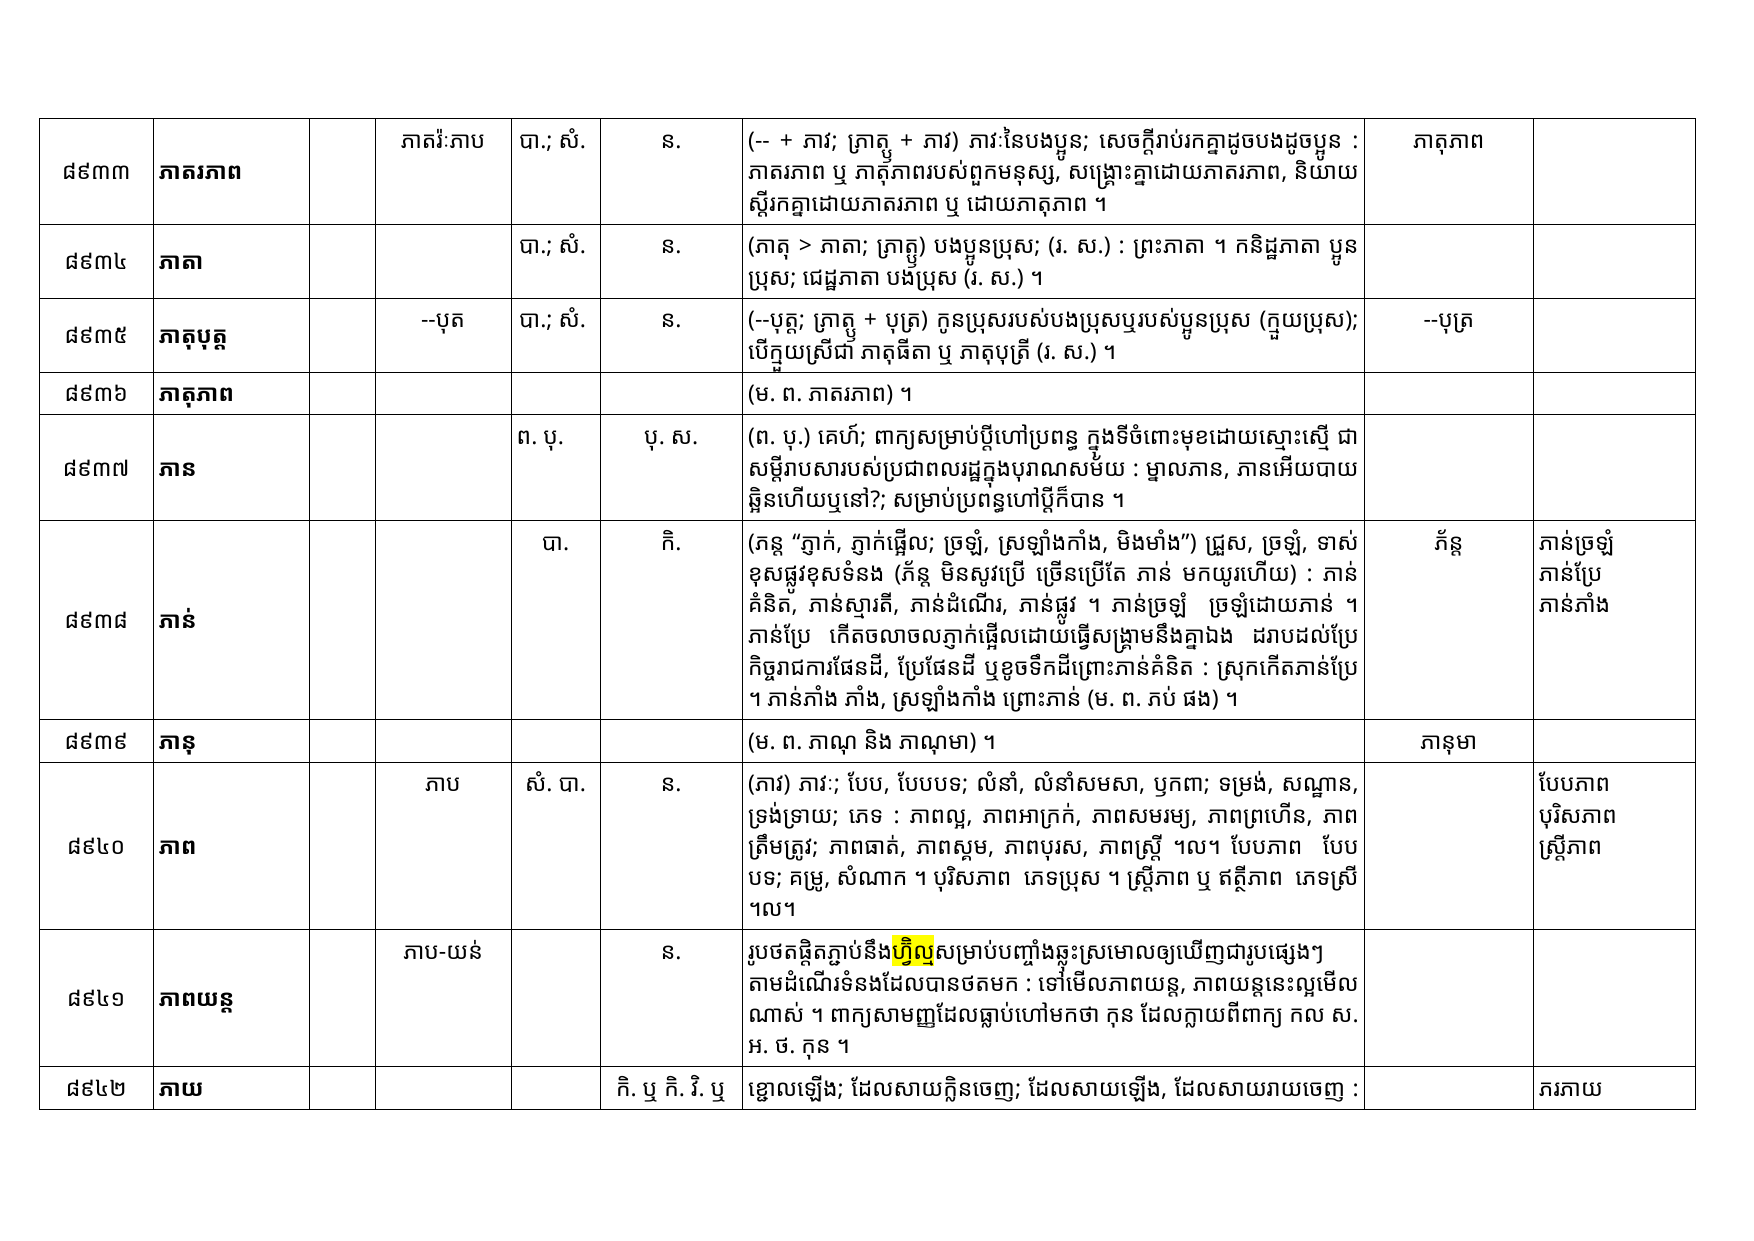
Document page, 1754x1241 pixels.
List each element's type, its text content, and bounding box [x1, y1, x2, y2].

table_cell ៨៩៣៦ [40, 373, 153, 414]
table_cell ភាន់ [154, 521, 309, 719]
table_cell ភាន [154, 415, 309, 520]
table_cell ភាតរ​ភាព [154, 119, 309, 223]
table_cell (--បុត្ត; ភ្រាត្ឫ + បុត្រ) កូន​ប្រុស​របស់​បង​ប្រុស​ឬ​របស់​ប្អូន​ប្រុស (ក្មួយ​ប្រុស); បើ​ក្មួយ​ស្រី​ជា ភាតុ​ធីតា ឬ ភាតុ​បុត្រី (រ. ស.) ។ [743, 299, 1364, 372]
table_cell [376, 521, 511, 719]
table_cell ភានុមា [1365, 720, 1533, 762]
table_cell ៨៩៣៨ [40, 521, 153, 719]
table_cell បា. [512, 521, 600, 719]
table_cell [1365, 225, 1533, 297]
table_cell ៨៩៣៧ [40, 415, 153, 520]
table_cell ន. [601, 225, 742, 297]
table_cell [310, 930, 375, 1066]
table_cell [310, 1067, 375, 1109]
table_cell [1534, 415, 1695, 520]
table_cell (-- + ភាវ; ភ្រាត្ឫ + ភាវ) ភាវៈ​នៃ​បង​ប្អូន; សេចក្ដី​រាប់​រក​គ្នា​ដូច​បង​ដូច​ប្អូន : ភាតរ​ភាព ឬ ភាតុ​ភាព​របស់​ពួក​មនុស្ស, សង្គ្រោះ​គ្នា​ដោយ​ភាតរ​ភាព, និយាយ​ស្ដី​រក​គ្នា​ដោយ​ភាតរ​ភាព ឬ ដោយ​ភាតុ​ភាព ។ [743, 119, 1364, 223]
table_cell [1365, 930, 1533, 1066]
table_cell ភានុ [154, 720, 309, 762]
table_cell ៨៩៣៤ [40, 225, 153, 297]
table_cell --បុត [376, 299, 511, 372]
table_cell ខ្ជោល​ឡើង; ដែល​សាយ​ក្លិន​ចេញ; ដែល​សាយ​ឡើង, ដែល​សាយ​រាយ​ចេញ : ទឹក​ភាយ; ធុំ​ក្លិន​ភាយ, ក្រអូប​ភាយ​ៗ ។ ដំណឹង​សាយ​ភាយ ដំណឹង​ដែល​សាយ​រាយ​ពេញ​ពាស ។ ភរ​ភាយ (ម. ព. ភរ) ។ [743, 1067, 1364, 1109]
table_cell បា.; សំ. [512, 225, 600, 297]
table_cell ភាតុ​ភាព [1365, 119, 1533, 223]
table_cell បុ. ស. [601, 415, 742, 520]
table_cell [512, 1067, 600, 1109]
table_cell [376, 1067, 511, 1109]
table_cell [310, 720, 375, 762]
table_cell [310, 521, 375, 719]
table_cell ភាប [376, 763, 511, 929]
table_cell [1365, 415, 1533, 520]
table_cell បា.; សំ. [512, 119, 600, 223]
table_cell [1534, 930, 1695, 1066]
table_cell ន. [601, 119, 742, 223]
table_cell [1534, 373, 1695, 414]
table_cell ព. បុ. [512, 415, 600, 520]
table_cell [376, 720, 511, 762]
table_cell [1534, 299, 1695, 372]
table_cell ៨៩៣៣ [40, 119, 153, 223]
table_cell ន. [601, 763, 742, 929]
table_cell ភាតរ៉ៈភាប [376, 119, 511, 223]
table_cell (ភាវ) ភាវៈ; បែប, បែប​បទ; លំនាំ, លំនាំ​សមសា, ឫកពា; ទម្រង់, សណ្ឋាន, ទ្រង់ទ្រាយ; ភេទ : ភាព​ល្អ, ភាព​អាក្រក់, ភាព​សមរម្យ, ភាព​ព្រហើន, ភាព​ត្រឹមត្រូវ; ភាព​ធាត់, ភាព​ស្គម, ភាព​បុរស, ភាព​ស្ត្រី ។ល។ បែប​ភាព បែប​បទ; គម្រូ, សំណាក ។ បុរិស​ភាព ភេទ​ប្រុស ។ ស្ត្រី​ភាព ឬ ឥត្ថី​ភាព ភេទ​ស្រី ។ល។ [743, 763, 1364, 929]
table_cell ភាប-យន់ [376, 930, 511, 1066]
table_cell [1534, 720, 1695, 762]
table_cell [310, 763, 375, 929]
table_cell ភាព [154, 763, 309, 929]
table_cell [601, 720, 742, 762]
table_cell ភាតុ​បុត្ត [154, 299, 309, 372]
table_cell ភាន់​ច្រឡំ ភាន់​ប្រែ ភាន់​ភាំង [1534, 521, 1695, 719]
table_cell ភាពយន្ត [154, 930, 309, 1066]
table_cell [310, 119, 375, 223]
table_cell (ភន្ត “ភ្ញាក់, ភ្ញាក់​ផ្អើល; ច្រឡំ, ស្រឡាំងកាំង, មិងមាំង”) ជ្រួស, ច្រឡំ, ទាស់​ខុស​ផ្លូវ​ខុស​ទំនង (ភ័ន្ត មិន​សូវ​ប្រើ ច្រើន​ប្រើ​តែ ភាន់ មក​យូរ​ហើយ) : ភាន់​គំនិត, ភាន់​ស្មារតី, ភាន់​ដំណើរ, ភាន់​ផ្លូវ ។ ភាន់​ច្រឡំ ច្រឡំ​ដោយ​ភាន់ ។ ភាន់​ប្រែ កើត​ចលាចល​ភ្ញាក់​ផ្អើល​ដោយ​ធ្វើ​សង្គ្រាម​នឹង​គ្នា​ឯង ដរាប​ដល់​ប្រែ​កិច្ច​រាជការ​ផែន​ដី, ប្រែ​ផែន​ដី ឬ​ខូច​ទឹក​ដី​ព្រោះ​ភាន់​គំនិត : ស្រុក​កើត​ភាន់​ប្រែ ។ ភាន់​ភាំង ភាំង, ស្រឡាំងកាំង ព្រោះ​ភាន់ (ម. ព. ភប់ ផង) ។ [743, 521, 1364, 719]
table_cell ន. [601, 299, 742, 372]
table_cell [1534, 225, 1695, 297]
table_cell (ម. ព. ភាណុ និង ភាណុមា) ។ [743, 720, 1364, 762]
table_cell ៨៩៣៩ [40, 720, 153, 762]
table_cell (ភាតុ > ភាតា; ភ្រាត្ឫ) បង​ប្អូន​ប្រុស; (រ. ស.) : ព្រះ​ភាតា ។ កនិដ្ឋ​ភាតា ប្អូន​ប្រុស; ជេដ្ឋ​ភាតា បង​ប្រុស (រ. ស.) ។ [743, 225, 1364, 297]
table_cell [376, 225, 511, 297]
table_cell ភាយ [154, 1067, 309, 1109]
table_cell ភាតា [154, 225, 309, 297]
table_cell រូប​ថត​ផ្តិត​ភ្ជាប់​នឹង​ហ៊្វ‌ិល្ម​សម្រាប់​បញ្ចាំង​ឆ្លុះ​ស្រមោល​ឲ្យ​ឃើញ​ជា​រូប​ផ្សេង​ៗ តាម​ដំណើរ​ទំនង​ដែល​បាន​ថត​មក : ទៅ​មើល​ភាពយន្ត, ភាពយន្ត​នេះ​ល្អ​មើល​ណាស់ ។ ពាក្យ​សាមញ្ញ​ដែល​ធ្លាប់​ហៅ​មក​ថា កុន ដែល​ក្លាយ​ពី​ពាក្យ កល ស. អ. ថ. កុន ។ [743, 930, 1364, 1066]
table_cell ភ័ន្ត [1365, 521, 1533, 719]
table_cell [512, 373, 600, 414]
table_cell [310, 373, 375, 414]
table_cell បែប​ភាព បុរិស​ភាព ស្ត្រី​ភាព [1534, 763, 1695, 929]
table_cell កិ. [601, 521, 742, 719]
table_cell [310, 299, 375, 372]
table_cell [1534, 119, 1695, 223]
table_cell ភាតុ​ភាព [154, 373, 309, 414]
table_cell ៨៩៣៥ [40, 299, 153, 372]
table_cell កិ. ឬ កិ. វិ. ឬ [601, 1067, 742, 1109]
table_cell (ម. ព. ភាតរ​ភាព) ។ [743, 373, 1364, 414]
table_cell ៨៩៤១ [40, 930, 153, 1066]
table_cell [1365, 763, 1533, 929]
table_cell ភរភាយ [1534, 1067, 1695, 1109]
table_cell --បុត្រ [1365, 299, 1533, 372]
table_cell [512, 720, 600, 762]
table_cell [310, 225, 375, 297]
table_cell ៨៩៤២ [40, 1067, 153, 1109]
table_cell [310, 415, 375, 520]
table_cell [1365, 373, 1533, 414]
table_cell (ព. បុ.) គេហ៍; ពាក្យ​សម្រាប់​ប្ដី​ហៅ​ប្រពន្ធ ក្នុង​ទី​ចំពោះ​មុខ​ដោយ​ស្មោះ​ស្មើ ជា​សម្ដី​រាបសា​របស់​ប្រជា​ពលរដ្ឋ​ក្នុង​បុរាណ​សម័យ : ម្នាល​ភាន, ភាន​អើយ​បាយ​ឆ្អិន​ហើយ​ឬ​នៅ?; សម្រាប់​ប្រពន្ធ​ហៅ​ប្ដី​ក៏​បាន ។ [743, 415, 1364, 520]
table_cell ន. [601, 930, 742, 1066]
table_cell [1365, 1067, 1533, 1109]
table_cell [376, 415, 511, 520]
table_cell [601, 373, 742, 414]
table_cell បា.; សំ. [512, 299, 600, 372]
table_cell ៨៩៤០ [40, 763, 153, 929]
table_cell សំ. បា. [512, 763, 600, 929]
table_cell [512, 930, 600, 1066]
table_cell [376, 373, 511, 414]
